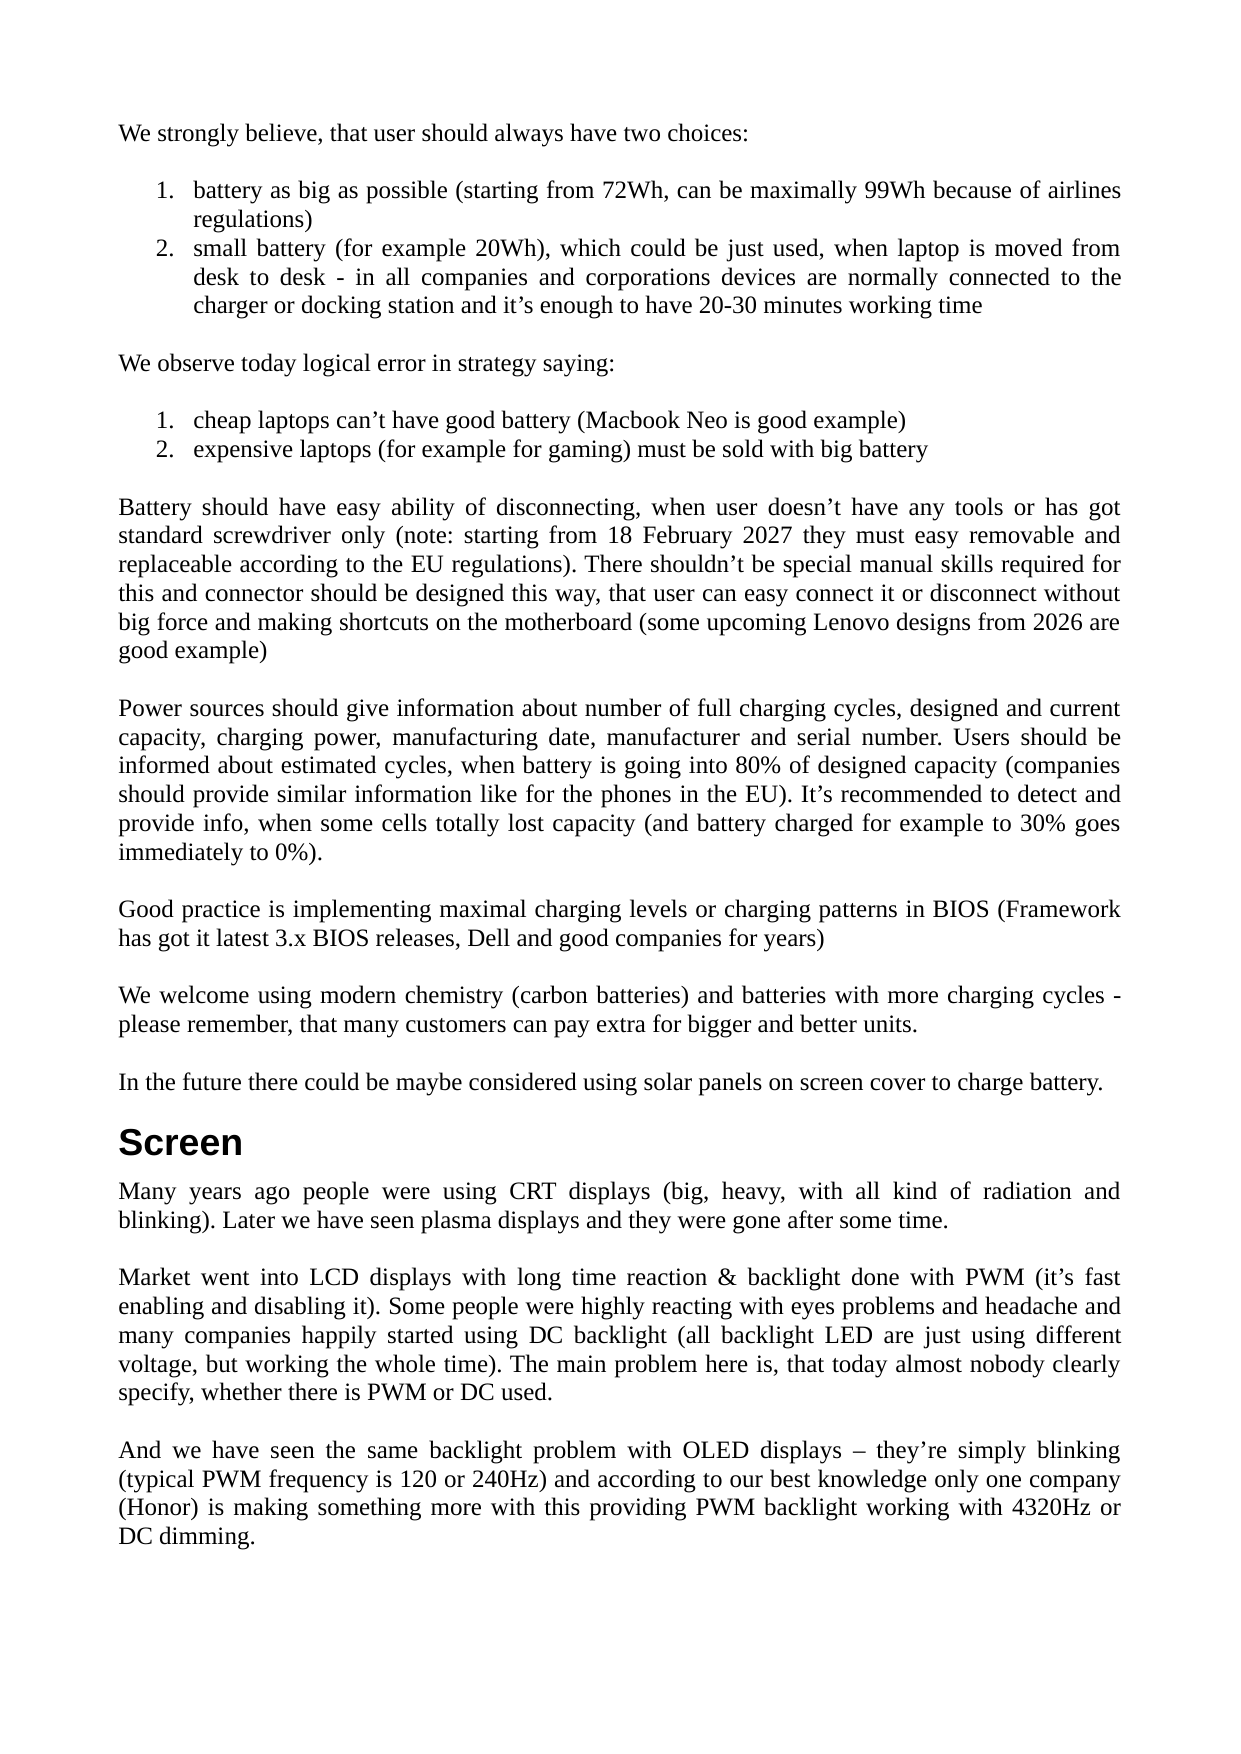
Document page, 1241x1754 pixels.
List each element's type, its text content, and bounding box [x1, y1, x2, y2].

text Many years ago people were using CRT displays (big, heavy, with all kind of radiation and blinking). Later we have seen plasma displays and they were gone after some time. [118, 1176, 1122, 1234]
text In the future there could be maybe considered using solar panels on screen cover to charge battery. [118, 1067, 1122, 1096]
text Market went into LCD displays with long time reaction & backlight done with PWM (it’s fast enabling and disabling it). Some people were highly reacting with eyes problems and headache and many companies happily started using DC backlight (all backlight LED are just using different voltage, but working the whole time). The main problem here is, that today almost nobody clearly specify, whether there is PWM or DC used. [118, 1262, 1122, 1406]
text Power sources should give information about number of full charging cycles, designed and current capacity, charging power, manufacturing date, manufacturer and serial number. Users should be informed about estimated cycles, when battery is going into 80% of designed capacity (companies should provide similar information like for the phones in the EU). It’s recommended to detect and provide info, when some cells totally lost capacity (and battery charged for example to 30% goes immediately to 0%). [118, 693, 1122, 866]
text And we have seen the same backlight problem with OLED displays – they’re simply blinking (typical PWM frequency is 120 or 240Hz) and according to our best knowledge only one company (Honor) is making something more with this providing PWM backlight working with 4320Hz or DC dimming. [118, 1435, 1122, 1550]
list expensive laptops (for example for gaming) must be sold with big battery [156, 434, 1122, 463]
subtitle Screen [118, 1121, 1122, 1164]
text Battery should have easy ability of disconnecting, when user doesn’t have any tools or has got standard screwdriver only (note: starting from 18 February 2027 they must easy removable and replaceable according to the EU regulations). There shouldn’t be special manual skills required for this and connector should be designed this way, that user can easy connect it or disconnect without big force and making shortcuts on the motherboard (some upcoming Lenovo designs from 2026 are good example) [118, 492, 1122, 664]
list small battery (for example 20Wh), which could be just used, when laptop is moved from desk to desk - in all companies and corporations devices are normally connected to the charger or docking station and it’s enough to have 20-30 minutes working time [156, 233, 1122, 319]
list battery as big as possible (starting from 72Wh, can be maximally 99Wh because of airlines regulations) [156, 176, 1122, 233]
text We strongly believe, that user should always have two choices: [118, 118, 1122, 147]
text We welcome using modern chemistry (carbon batteries) and batteries with more charging cycles - please remember, that many customers can pay extra for bigger and better units. [118, 981, 1122, 1038]
text Good practice is implementing maximal charging levels or charging patterns in BIOS (Framework has got it latest 3.x BIOS releases, Dell and good companies for years) [118, 894, 1122, 952]
text We observe today logical error in strategy saying: [118, 348, 1122, 377]
list cheap laptops can’t have good battery (Macbook Neo is good example) [156, 406, 1122, 434]
